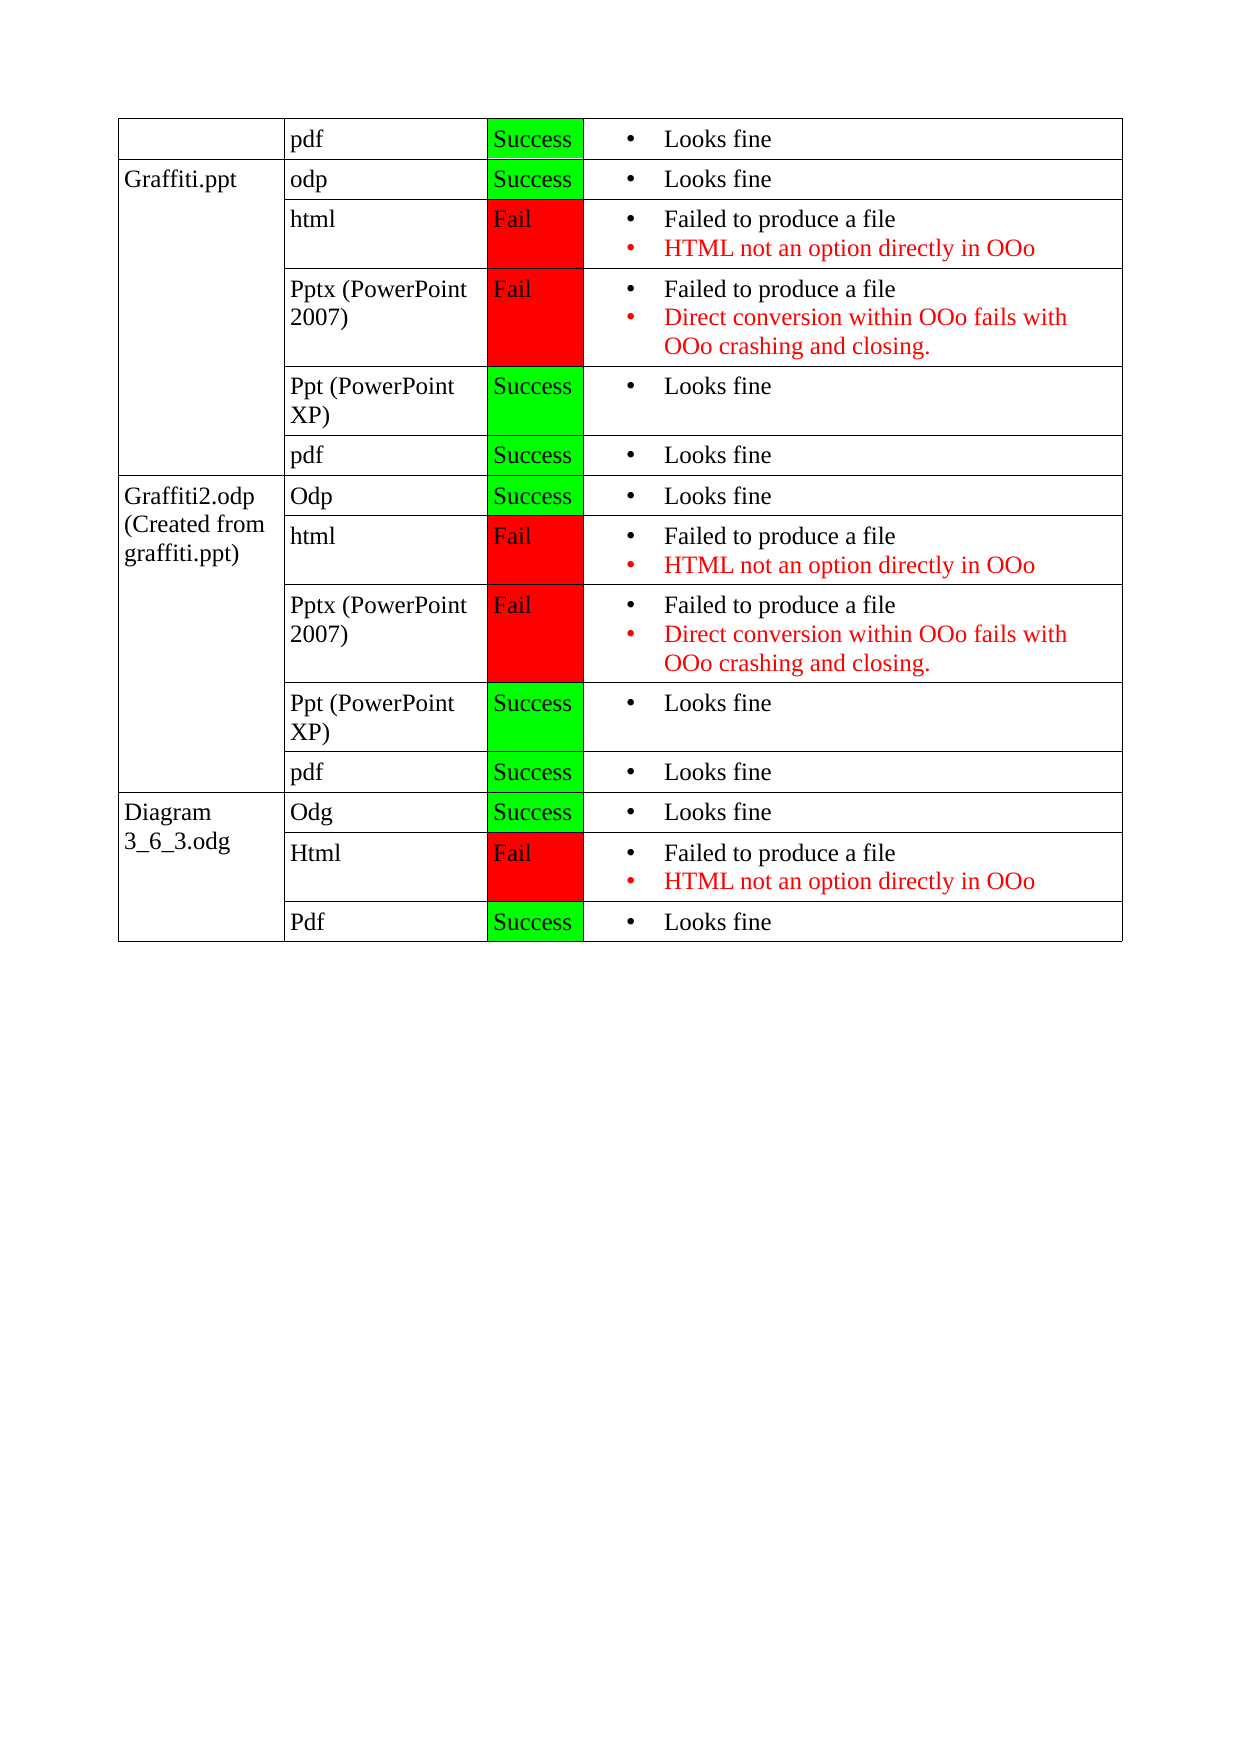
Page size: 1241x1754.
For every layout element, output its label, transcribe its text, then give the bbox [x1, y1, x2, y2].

table_cell Looks fine [584, 436, 1122, 475]
table_cell Odp [285, 476, 487, 515]
table_cell Diagram 3_6_3.odg [119, 793, 284, 941]
table_cell Success [488, 160, 583, 199]
table_cell Odg [285, 793, 487, 832]
table_cell Looks fine [584, 902, 1122, 941]
table_cell Ppt (PowerPoint XP) [285, 683, 487, 751]
table_cell Success [488, 752, 583, 792]
table_cell Fail [488, 516, 583, 584]
table_cell Looks fine [584, 752, 1122, 792]
table_cell Success [488, 683, 583, 751]
table_cell pdf [285, 436, 487, 475]
table_cell Success [488, 793, 583, 832]
table_cell Graffiti2.odp (Created from graffiti.ppt) [119, 476, 284, 792]
table_cell Looks fine [584, 683, 1122, 751]
table_cell Html [285, 833, 487, 901]
table_cell Fail [488, 833, 583, 901]
table_cell Success [488, 476, 583, 515]
table_cell Failed to produce a file HTML not an option directly in OOo [584, 516, 1122, 584]
table_cell Graffiti.ppt [119, 160, 284, 475]
table_cell pdf [285, 752, 487, 792]
table_cell odp [285, 160, 487, 199]
table_cell Looks fine [584, 119, 1122, 158]
table_cell Failed to produce a file Direct conversion within OOo fails with OOo crashing and closing. [584, 585, 1122, 682]
table_cell Failed to produce a file Direct conversion within OOo fails with OOo crashing and closing. [584, 269, 1122, 366]
table_cell pdf [285, 119, 487, 158]
table_cell html [285, 516, 487, 584]
table_cell html [285, 200, 487, 268]
table_cell Looks fine [584, 476, 1122, 515]
table_cell Pptx (PowerPoint 2007) [285, 585, 487, 682]
table_cell Pdf [285, 902, 487, 941]
table_cell Failed to produce a file HTML not an option directly in OOo [584, 200, 1122, 268]
table_cell Looks fine [584, 793, 1122, 832]
table_cell Fail [488, 269, 583, 366]
table_cell Ppt (PowerPoint XP) [285, 367, 487, 435]
table_cell Success [488, 119, 583, 158]
table_cell Fail [488, 200, 583, 268]
table_cell Success [488, 367, 583, 435]
table_cell Success [488, 436, 583, 475]
table_cell Looks fine [584, 367, 1122, 435]
table_cell [119, 119, 284, 158]
table_cell Success [488, 902, 583, 941]
table_cell Fail [488, 585, 583, 682]
table_cell Failed to produce a file HTML not an option directly in OOo [584, 833, 1122, 901]
table_cell Looks fine [584, 160, 1122, 199]
table_cell Pptx (PowerPoint 2007) [285, 269, 487, 366]
